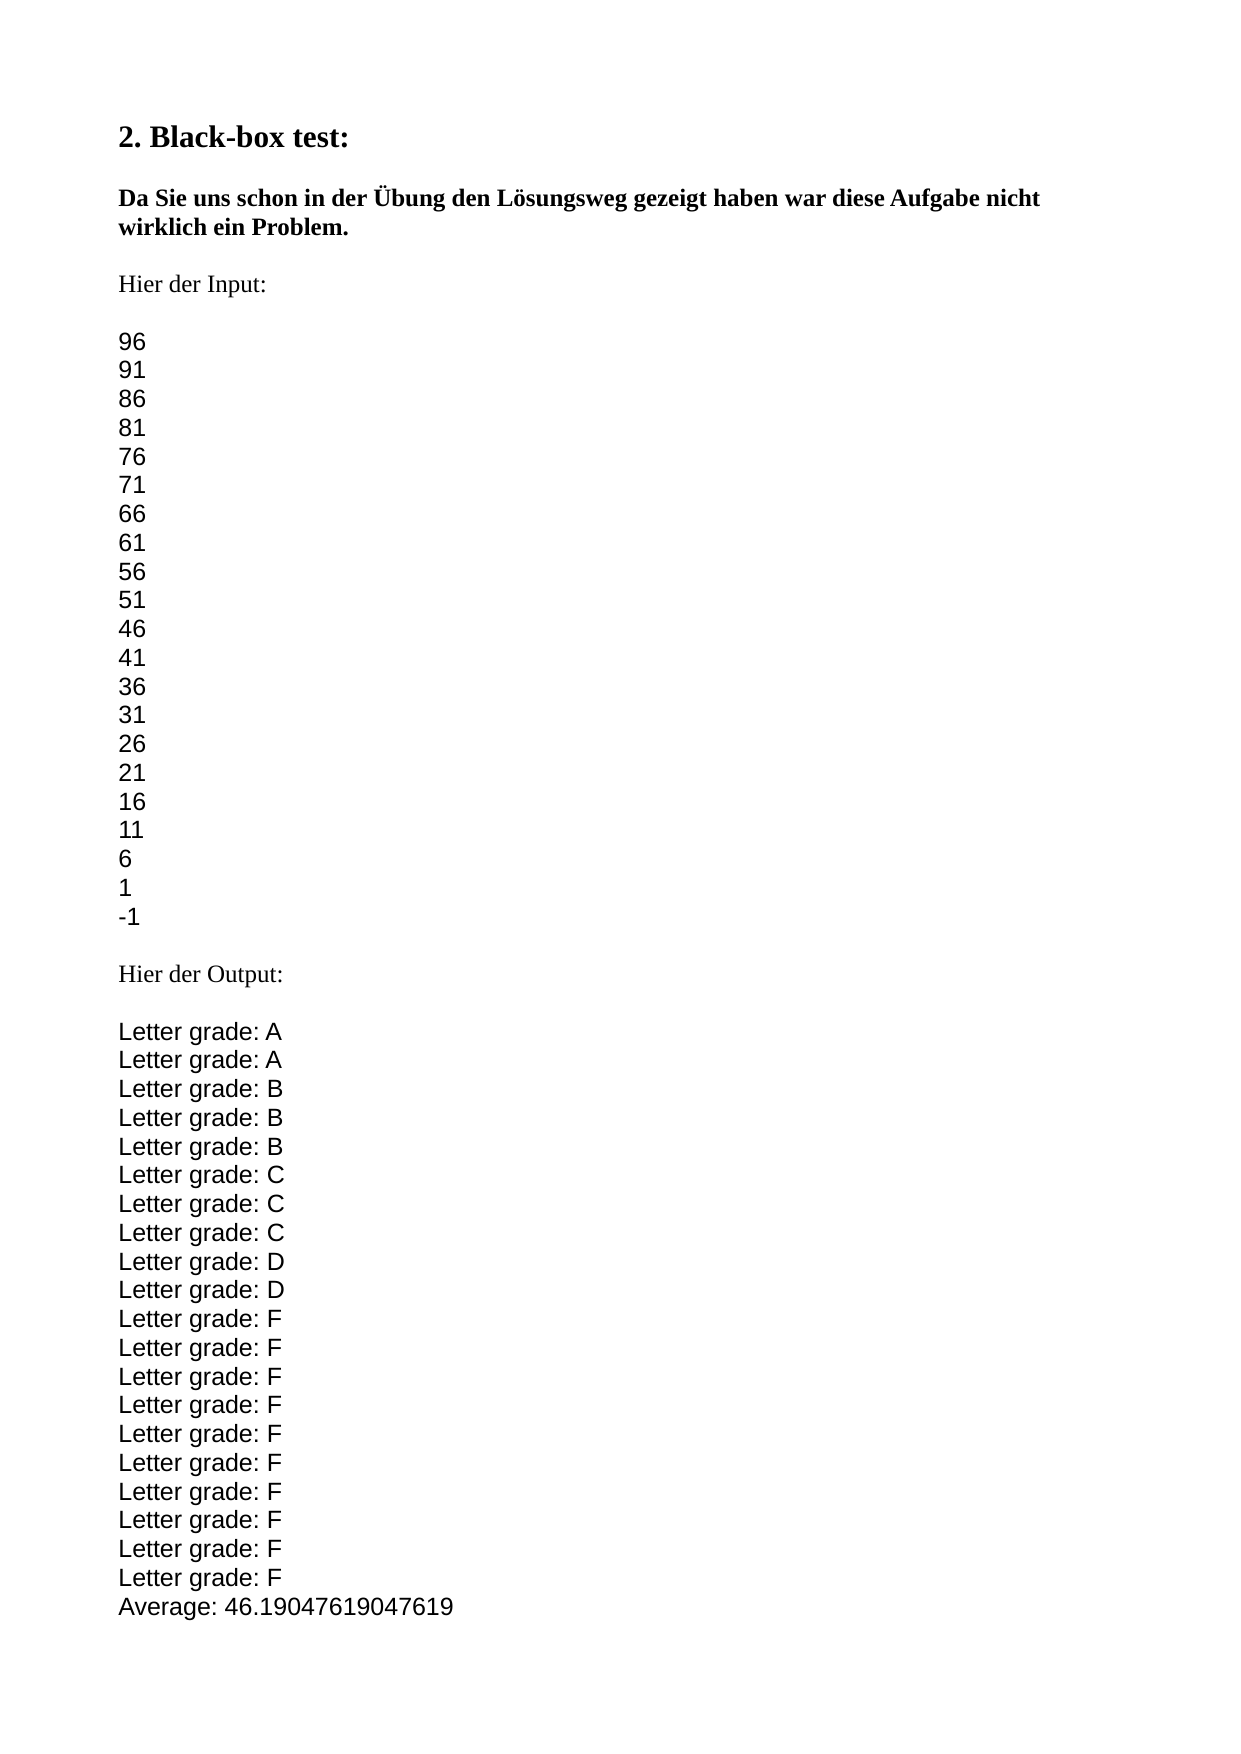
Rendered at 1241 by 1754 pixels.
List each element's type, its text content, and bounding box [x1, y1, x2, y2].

text Average: 46.19047619047619 [118, 1592, 1122, 1620]
text Letter grade: B [118, 1074, 1122, 1103]
text Letter grade: A [118, 1045, 1122, 1074]
text Da Sie uns schon in der Übung den Lösungsweg gezeigt haben war diese Aufgabe nicht wirklich ein Problem. [118, 183, 1122, 240]
text 56 [118, 557, 1122, 585]
text Letter grade: C [118, 1160, 1122, 1189]
text 81 [118, 413, 1122, 442]
text 2. Black-box test: [118, 118, 1122, 154]
text Letter grade: C [118, 1189, 1122, 1218]
text Letter grade: C [118, 1218, 1122, 1247]
text Letter grade: F [118, 1304, 1122, 1333]
text Letter grade: F [118, 1448, 1122, 1477]
text Letter grade: F [118, 1419, 1122, 1448]
text Letter grade: B [118, 1132, 1122, 1160]
text 61 [118, 528, 1122, 557]
text Letter grade: F [118, 1563, 1122, 1592]
text Letter grade: F [118, 1534, 1122, 1563]
text Letter grade: D [118, 1275, 1122, 1304]
text Letter grade: B [118, 1103, 1122, 1132]
text 86 [118, 384, 1122, 413]
text 71 [118, 470, 1122, 499]
text 1 [118, 873, 1122, 902]
text Letter grade: A [118, 1017, 1122, 1045]
text Letter grade: F [118, 1333, 1122, 1362]
text 31 [118, 700, 1122, 729]
text 91 [118, 355, 1122, 384]
text Hier der Output: [118, 959, 1122, 988]
text Hier der Input: [118, 269, 1122, 298]
text 46 [118, 614, 1122, 643]
text Letter grade: F [118, 1362, 1122, 1390]
text 16 [118, 787, 1122, 815]
text 36 [118, 672, 1122, 700]
text 96 [118, 327, 1122, 355]
text 21 [118, 758, 1122, 787]
text Letter grade: F [118, 1505, 1122, 1534]
text Letter grade: F [118, 1477, 1122, 1505]
text -1 [118, 902, 1122, 930]
text Letter grade: F [118, 1390, 1122, 1419]
text 41 [118, 643, 1122, 672]
text 76 [118, 442, 1122, 470]
text Letter grade: D [118, 1247, 1122, 1275]
text 66 [118, 499, 1122, 528]
text 6 [118, 844, 1122, 873]
text 51 [118, 585, 1122, 614]
text 11 [118, 815, 1122, 844]
text 26 [118, 729, 1122, 758]
